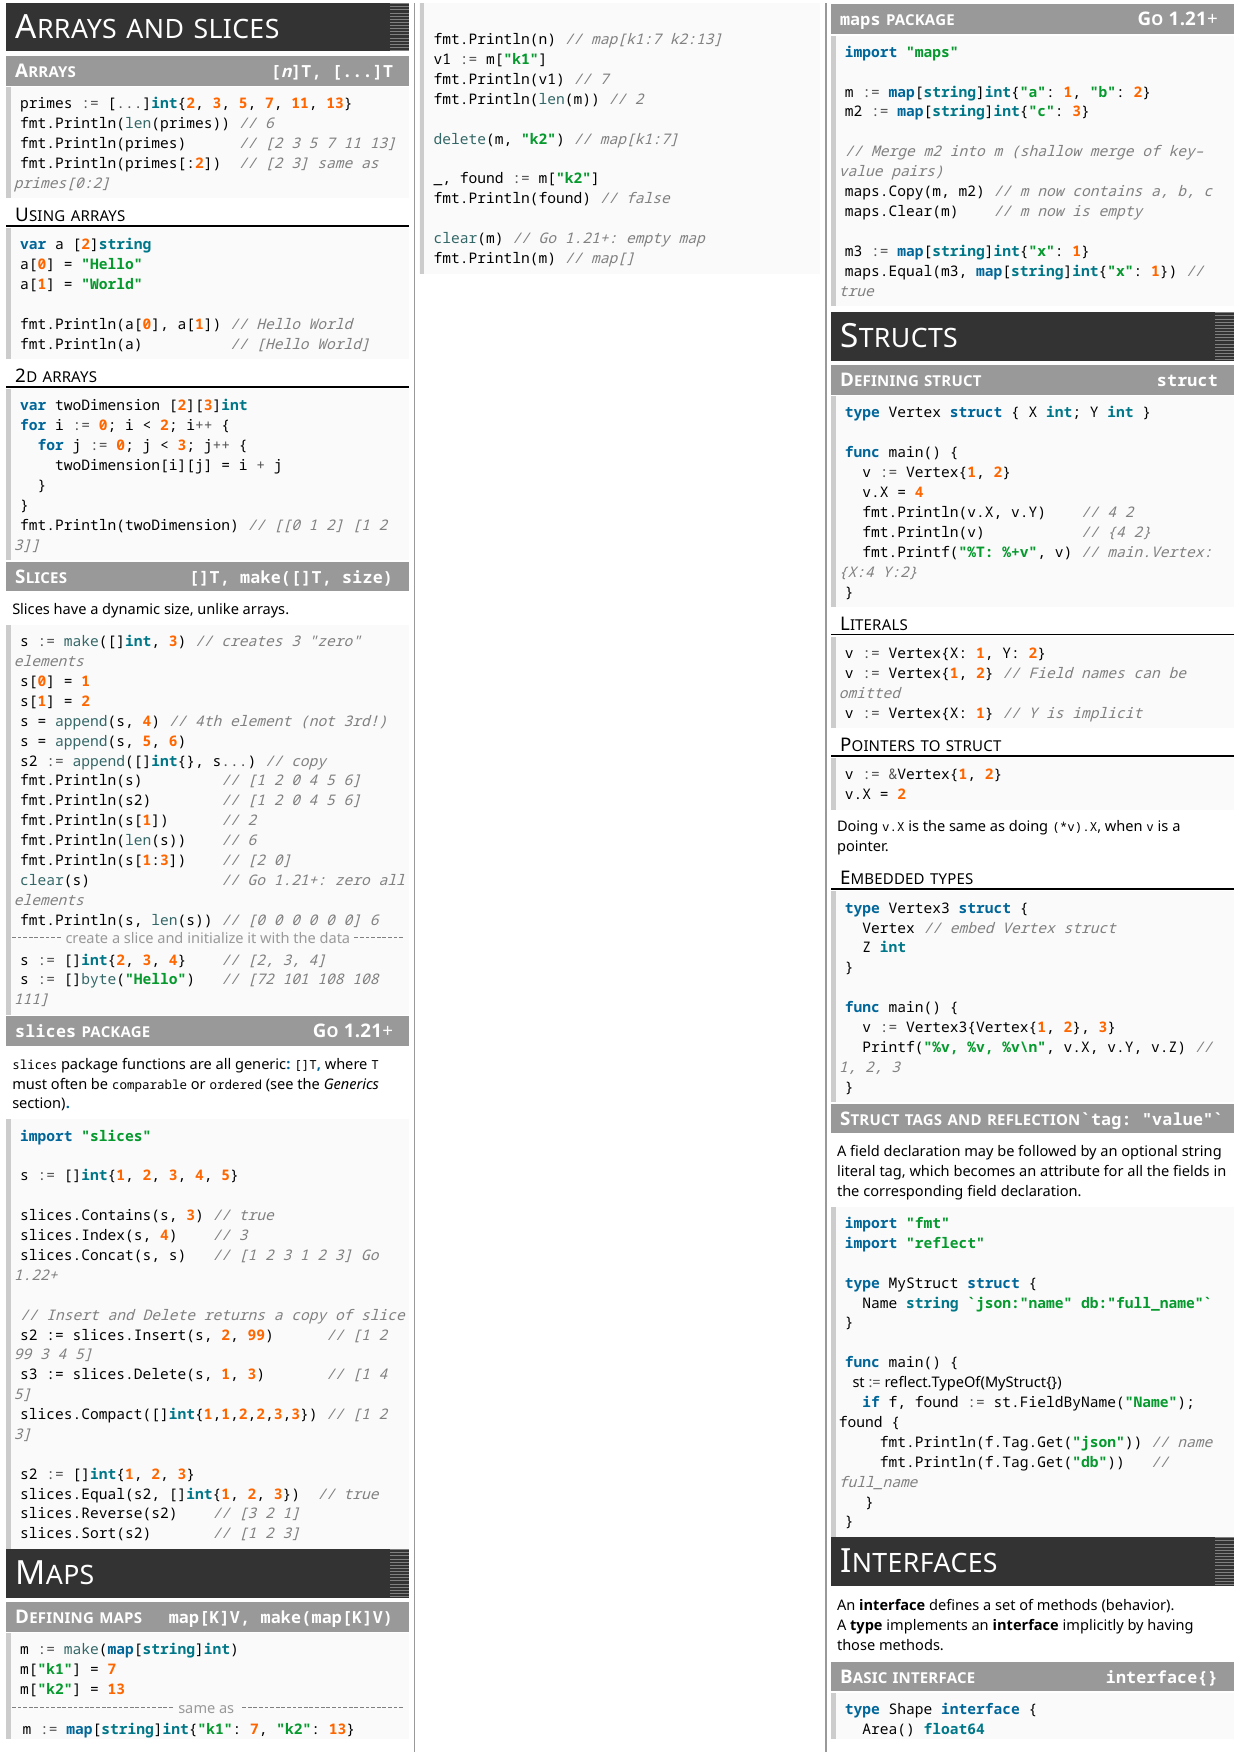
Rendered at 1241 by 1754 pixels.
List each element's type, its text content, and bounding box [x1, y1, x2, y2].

text clear(s) // Go 1.21+: zero all elements [11, 870, 409, 909]
text Z int [836, 937, 1234, 957]
text v := Vertex{1, 2} [836, 462, 1234, 482]
text An interface defines a set of methods (behavior). A type implements an interface implicitly by having those methods. [831, 1592, 1234, 1657]
text m := map[string]int{"k1": 7, "k2": 13} [11, 1699, 409, 1739]
text delete(m, "k2") // map[k1:7] [424, 128, 820, 148]
text s := make([]int, 3) // creates 3 "zero" elements [11, 625, 409, 671]
text var a [2]string [11, 228, 409, 254]
text slices.Sort(s2) // [1 2 3] [11, 1523, 409, 1549]
text var twoDimension [2][3]int [11, 389, 409, 415]
title maps package Go 1.21+ [831, 4, 1234, 34]
text st := reflect.TypeOf(MyStruct{}) [836, 1372, 1234, 1392]
text _, found := m["k2"] [424, 168, 820, 188]
text } [11, 495, 409, 514]
title Defining struct struct [831, 365, 1234, 395]
text clear(m) // Go 1.21+: empty map [424, 228, 820, 248]
text fmt.Println(s, len(s)) // [0 0 0 0 0 0] 6 [11, 909, 409, 929]
text Doing v.X is the same as doing (*v).X, when v is a pointer. [831, 813, 1234, 859]
text m := map[string]int{"a": 1, "b": 2} [836, 81, 1234, 101]
text s := []int{2, 3, 4} // [2, 3, 4] [11, 949, 409, 969]
text maps.Clear(m) // m now is empty [836, 201, 1234, 221]
text s3 := slices.Delete(s, 1, 3) // [1 4 5] [11, 1364, 409, 1404]
text type Vertex3 struct { [836, 891, 1234, 917]
text func main() { [836, 1352, 1234, 1372]
text fmt.Println(s2) // [1 2 0 4 5 6] [11, 790, 409, 810]
text s = append(s, 4) // 4th element (not 3rd!) [11, 711, 409, 730]
text fmt.Println(primes[:2]) // [2 3] same as primes[0:2] [11, 153, 409, 198]
text // Insert and Delete returns a copy of slice [11, 1304, 409, 1324]
text v.X = 2 [836, 784, 1234, 810]
text } [836, 1077, 1234, 1102]
text m := make(map[string]int) [11, 1633, 409, 1659]
text fmt.Println(s[1]) // 2 [11, 810, 409, 830]
text fmt.Println(a) // [Hello World] [11, 334, 409, 359]
text } [836, 581, 1234, 607]
text fmt.Println(m) // map[] [424, 248, 820, 274]
text s2 := []int{1, 2, 3} [11, 1463, 409, 1483]
text type Shape interface { [836, 1693, 1234, 1719]
text fmt.Println(twoDimension) // [[0 1 2] [1 2 3]] [11, 514, 409, 560]
title Structs [831, 312, 1234, 361]
text maps.Copy(m, m2) // m now contains a, b, c [836, 181, 1234, 201]
title Embedded types [831, 863, 1234, 888]
title Struct tags and reflection `tag: "value"` [831, 1104, 1234, 1133]
title Slices []T, make([]T, size) [6, 562, 409, 591]
text import "fmt" [836, 1207, 1234, 1233]
text slices.Reverse(s2) // [3 2 1] [11, 1503, 409, 1523]
text fmt.Println(f.Tag.Get("db")) // full_name } [836, 1452, 1234, 1511]
text } [836, 1511, 1234, 1537]
text m["k2"] = 13 [11, 1679, 409, 1699]
text a[0] = "Hello" [11, 254, 409, 274]
text slices.Equal(s2, []int{1, 2, 3}) // true [11, 1483, 409, 1503]
text fmt.Println(s[1:3]) // [2 0] [11, 850, 409, 870]
text for j := 0; j < 3; j++ { [11, 435, 409, 455]
text fmt.Printf("%T: %+v", v) // main.Vertex: {X:4 Y:2} [836, 542, 1234, 581]
text Name string `json:"name" db:"full_name"` [836, 1292, 1234, 1312]
title Maps [6, 1549, 409, 1598]
text s := []int{1, 2, 3, 4, 5} [11, 1165, 409, 1185]
text slices.Concat(s, s) // [1 2 3 1 2 3] Go 1.22+ [11, 1245, 409, 1284]
text maps.Equal(m3, map[string]int{"x": 1}) // true [836, 260, 1234, 306]
title Arrays and slices [6, 3, 409, 51]
title Defining maps map[K]V, make(map[K]V) [6, 1602, 409, 1632]
text s[1] = 2 [11, 691, 409, 711]
text Slices have a dynamic size, unlike arrays. [6, 596, 409, 622]
text v := Vertex{X: 1, Y: 2} [836, 637, 1234, 663]
title Basic interface interface{} [831, 1662, 1234, 1691]
text fmt.Println(a[0], a[1]) // Hello World [11, 314, 409, 334]
text import "reflect" [836, 1233, 1234, 1253]
text slices package functions are all generic: []T, where T must often be comparable or ordered (see the Generics section). [6, 1051, 409, 1116]
text v := Vertex{X: 1} // Y is implicit [836, 703, 1234, 728]
text s2 := slices.Insert(s, 2, 99) // [1 2 99 3 4 5] [11, 1324, 409, 1364]
text slices.Compact([]int{1,1,2,2,3,3}) // [1 2 3] [11, 1404, 409, 1444]
text v1 := m["k1"] [424, 49, 820, 69]
text slices.Index(s, 4) // 3 [11, 1225, 409, 1245]
text m2 := map[string]int{"c": 3} [836, 101, 1234, 121]
text Area() float64 [836, 1719, 1234, 1739]
text func main() { [836, 997, 1234, 1017]
text for i := 0; i < 2; i++ { [11, 415, 409, 435]
title slices package Go 1.21+ [6, 1016, 409, 1046]
text primes := [...]int{2, 3, 5, 7, 11, 13} [11, 87, 409, 113]
text s := []byte("Hello") // [72 101 108 108 111] [11, 969, 409, 1015]
title 2d arrays [6, 361, 409, 386]
text fmt.Println(len(m)) // 2 [424, 89, 820, 108]
text fmt.Println(len(primes)) // 6 [11, 113, 409, 133]
text m3 := map[string]int{"x": 1} [836, 241, 1234, 260]
title Pointers to struct [831, 730, 1234, 755]
text import "slices" [11, 1119, 409, 1145]
text Vertex // embed Vertex struct [836, 917, 1234, 937]
text v := Vertex3{Vertex{1, 2}, 3} [836, 1017, 1234, 1037]
text Printf("%v, %v, %v\n", v.X, v.Y, v.Z) // 1, 2, 3 [836, 1037, 1234, 1077]
text s2 := append([]int{}, s...) // copy [11, 750, 409, 770]
text // Merge m2 into m (shallow merge of key–value pairs) [836, 141, 1234, 181]
text v := &Vertex{1, 2} [836, 758, 1234, 784]
text fmt.Println(v) // {4 2} [836, 522, 1234, 542]
text type Vertex struct { X int; Y int } [836, 396, 1234, 422]
text fmt.Println(s) // [1 2 0 4 5 6] [11, 770, 409, 790]
text twoDimension[i][j] = i + j [11, 455, 409, 475]
text } [11, 475, 409, 495]
title Literals [831, 609, 1234, 634]
text fmt.Println(f.Tag.Get("json")) // name [836, 1432, 1234, 1452]
text fmt.Println(primes) // [2 3 5 7 11 13] [11, 133, 409, 153]
text s[0] = 1 [11, 671, 409, 691]
text } [836, 1312, 1234, 1332]
title Arrays [n]T, [...]T [6, 56, 409, 86]
text fmt.Println(len(s)) // 6 [11, 830, 409, 850]
text if f, found := st.FieldByName("Name"); found { [836, 1392, 1234, 1432]
text A field declaration may be followed by an optional string literal tag, which becomes an attribute for all the fields in the corresponding field declaration. [831, 1138, 1234, 1204]
text v.X = 4 [836, 482, 1234, 502]
text } [836, 957, 1234, 997]
text s = append(s, 5, 6) [11, 730, 409, 750]
text slices.Contains(s, 3) // true [11, 1205, 409, 1225]
text v := Vertex{1, 2} // Field names can be omitted [836, 663, 1234, 703]
text fmt.Println(v1) // 7 [424, 69, 820, 89]
text fmt.Println(n) // map[k1:7 k2:13] [424, 29, 820, 49]
title Using arrays [6, 200, 409, 225]
title Interfaces [831, 1537, 1234, 1586]
text func main() { [836, 442, 1234, 462]
text fmt.Println(found) // false [424, 188, 820, 208]
text fmt.Println(v.X, v.Y) // 4 2 [836, 502, 1234, 522]
text import "maps" [836, 36, 1234, 61]
text m["k1"] = 7 [11, 1659, 409, 1679]
text a[1] = "World" [11, 274, 409, 294]
text type MyStruct struct { [836, 1272, 1234, 1292]
